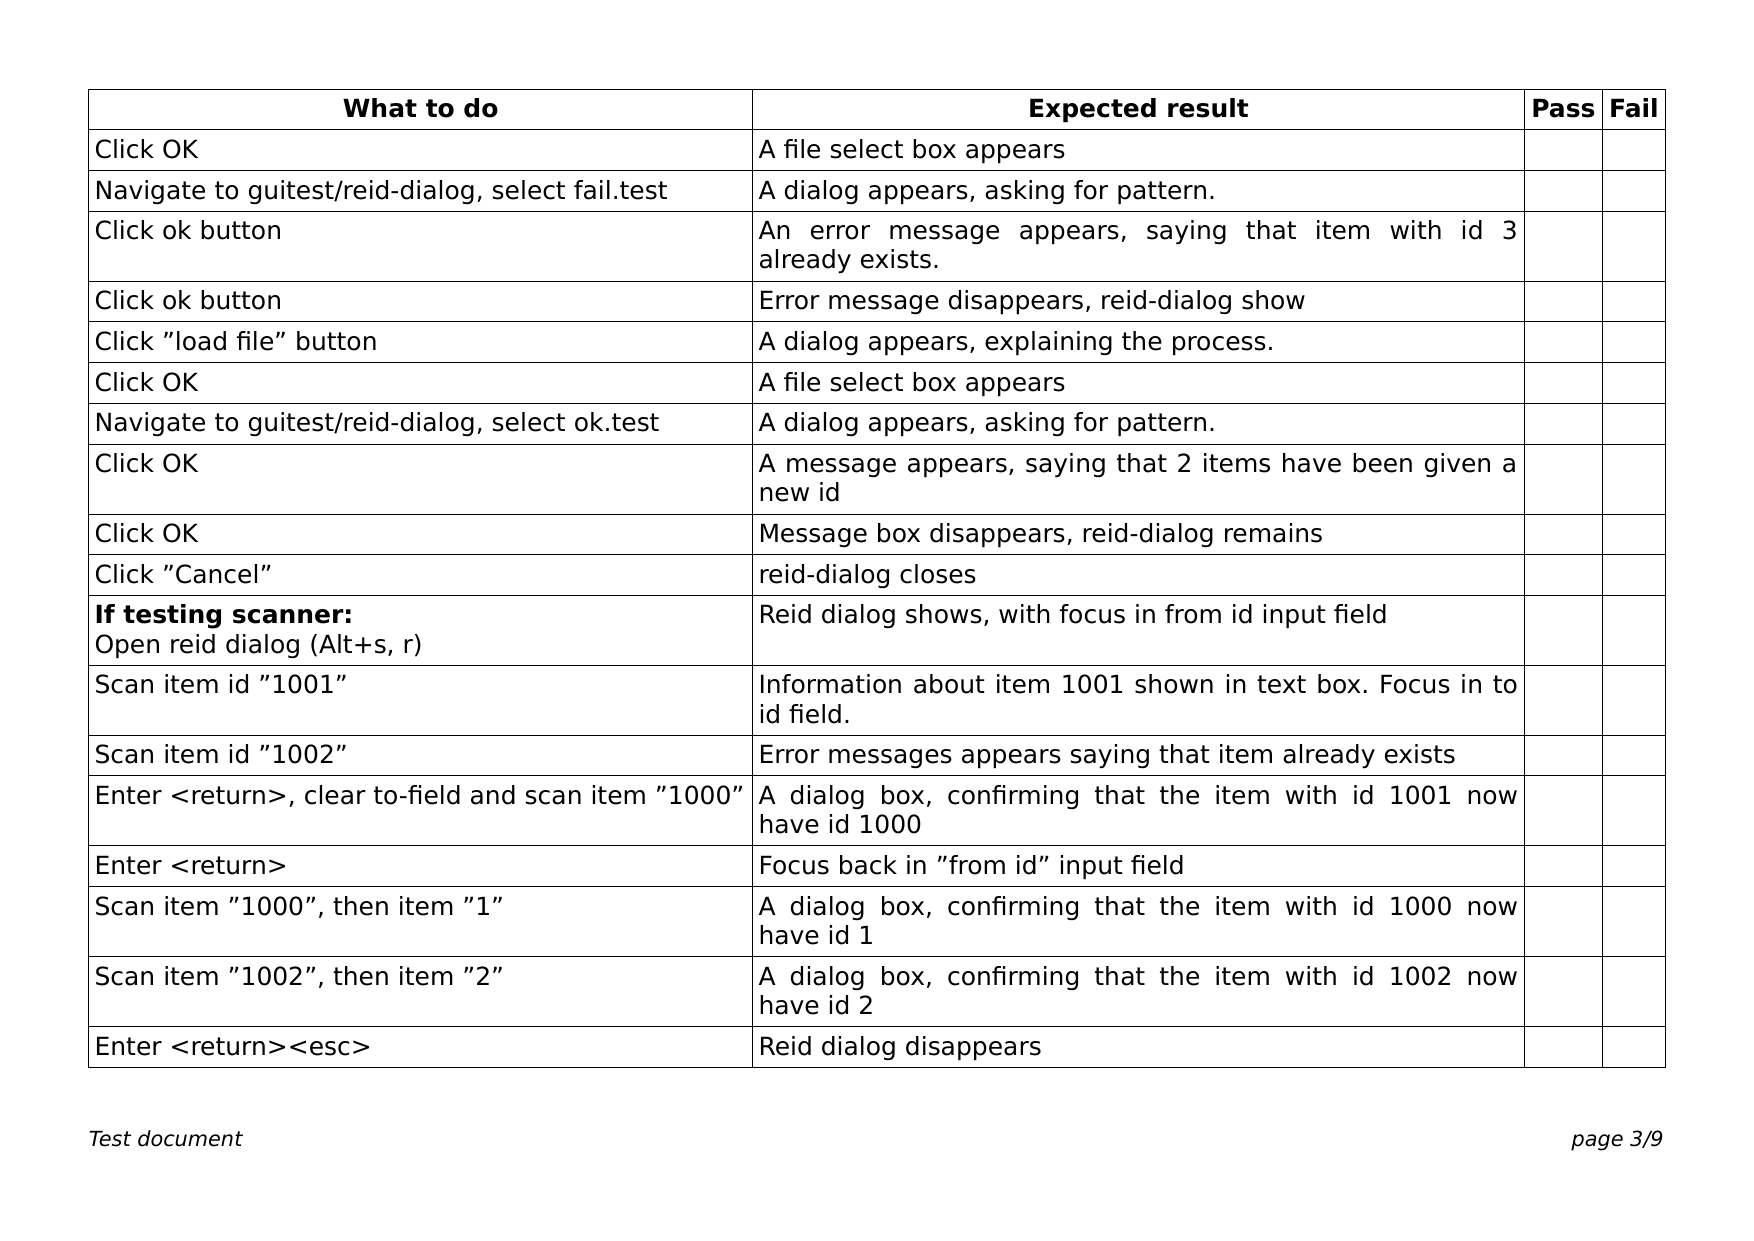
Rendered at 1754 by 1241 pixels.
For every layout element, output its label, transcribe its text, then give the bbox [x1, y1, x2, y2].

table_cell Scan item ”1000”, then item ”1” [89, 887, 752, 956]
table_cell If testing scanner: Open reid dialog (Alt+s, r) [89, 596, 752, 665]
table_header What to do [89, 90, 752, 129]
table_cell Scan item ”1002”, then item ”2” [89, 957, 752, 1026]
table_cell [1525, 776, 1602, 845]
table_cell A dialog appears, explaining the process. [753, 322, 1524, 362]
table_cell Click OK [89, 515, 752, 554]
table_cell [1603, 736, 1665, 775]
table_cell [1603, 1027, 1665, 1067]
table_cell [1525, 404, 1602, 443]
table_cell [1525, 736, 1602, 775]
table_cell Scan item id ”1001” [89, 666, 752, 735]
table_cell [1525, 1027, 1602, 1067]
table_cell A file select box appears [753, 363, 1524, 403]
table_cell A message appears, saying that 2 items have been given a new id [753, 445, 1524, 513]
table_cell Navigate to guitest/reid-dialog, select fail.test [89, 171, 752, 211]
table_cell Click OK [89, 445, 752, 513]
table_cell A dialog appears, asking for pattern. [753, 404, 1524, 443]
table_cell Click OK [89, 130, 752, 170]
table_cell [1525, 282, 1602, 321]
table_cell [1525, 596, 1602, 665]
table_cell [1525, 322, 1602, 362]
table_cell [1603, 596, 1665, 665]
table_cell [1603, 171, 1665, 211]
table_cell A dialog box, confirming that the item with id 1001 now have id 1000 [753, 776, 1524, 845]
table_cell Scan item id ”1002” [89, 736, 752, 775]
table_cell Enter <return>, clear to-field and scan item ”1000” [89, 776, 752, 845]
table_cell Enter <return><esc> [89, 1027, 752, 1067]
table_cell [1603, 445, 1665, 513]
table_cell [1525, 846, 1602, 886]
table_cell Reid dialog disappears [753, 1027, 1524, 1067]
table_cell Click ok button [89, 282, 752, 321]
table_header Pass [1525, 90, 1602, 129]
table_cell Click ”Cancel” [89, 555, 752, 595]
table_header Expected result [753, 90, 1524, 129]
table_cell A dialog box, confirming that the item with id 1002 now have id 2 [753, 957, 1524, 1026]
table_cell [1525, 363, 1602, 403]
table_cell [1603, 322, 1665, 362]
table_cell Reid dialog shows, with focus in from id input field [753, 596, 1524, 665]
table_cell Click ”load file” button [89, 322, 752, 362]
table_cell [1603, 846, 1665, 886]
table_cell Focus back in ”from id” input field [753, 846, 1524, 886]
table_cell [1603, 887, 1665, 956]
table_cell [1603, 776, 1665, 845]
table_cell Error message disappears, reid-dialog show [753, 282, 1524, 321]
table_cell [1603, 212, 1665, 281]
table_cell [1525, 515, 1602, 554]
table_cell Click OK [89, 363, 752, 403]
table_cell [1525, 130, 1602, 170]
table_cell A dialog appears, asking for pattern. [753, 171, 1524, 211]
table_cell [1603, 130, 1665, 170]
table_cell A file select box appears [753, 130, 1524, 170]
table_cell [1603, 666, 1665, 735]
table_cell [1603, 515, 1665, 554]
table_cell An error message appears, saying that item with id 3 already exists. [753, 212, 1524, 281]
table_cell [1525, 957, 1602, 1026]
table_cell [1603, 555, 1665, 595]
table_header Fail [1603, 90, 1665, 129]
table_cell [1525, 555, 1602, 595]
table_cell Enter <return> [89, 846, 752, 886]
table_cell [1603, 957, 1665, 1026]
table_cell A dialog box, confirming that the item with id 1000 now have id 1 [753, 887, 1524, 956]
table_cell [1525, 887, 1602, 956]
table_cell Click ok button [89, 212, 752, 281]
table_cell [1525, 666, 1602, 735]
table_cell [1603, 404, 1665, 443]
table_cell Information about item 1001 shown in text box. Focus in to id field. [753, 666, 1524, 735]
table_cell reid-dialog closes [753, 555, 1524, 595]
table_cell [1603, 282, 1665, 321]
table_cell Navigate to guitest/reid-dialog, select ok.test [89, 404, 752, 443]
table_cell [1525, 171, 1602, 211]
table_cell [1525, 212, 1602, 281]
table_cell [1603, 363, 1665, 403]
table_cell Message box disappears, reid-dialog remains [753, 515, 1524, 554]
table_cell Error messages appears saying that item already exists [753, 736, 1524, 775]
table_cell [1525, 445, 1602, 513]
